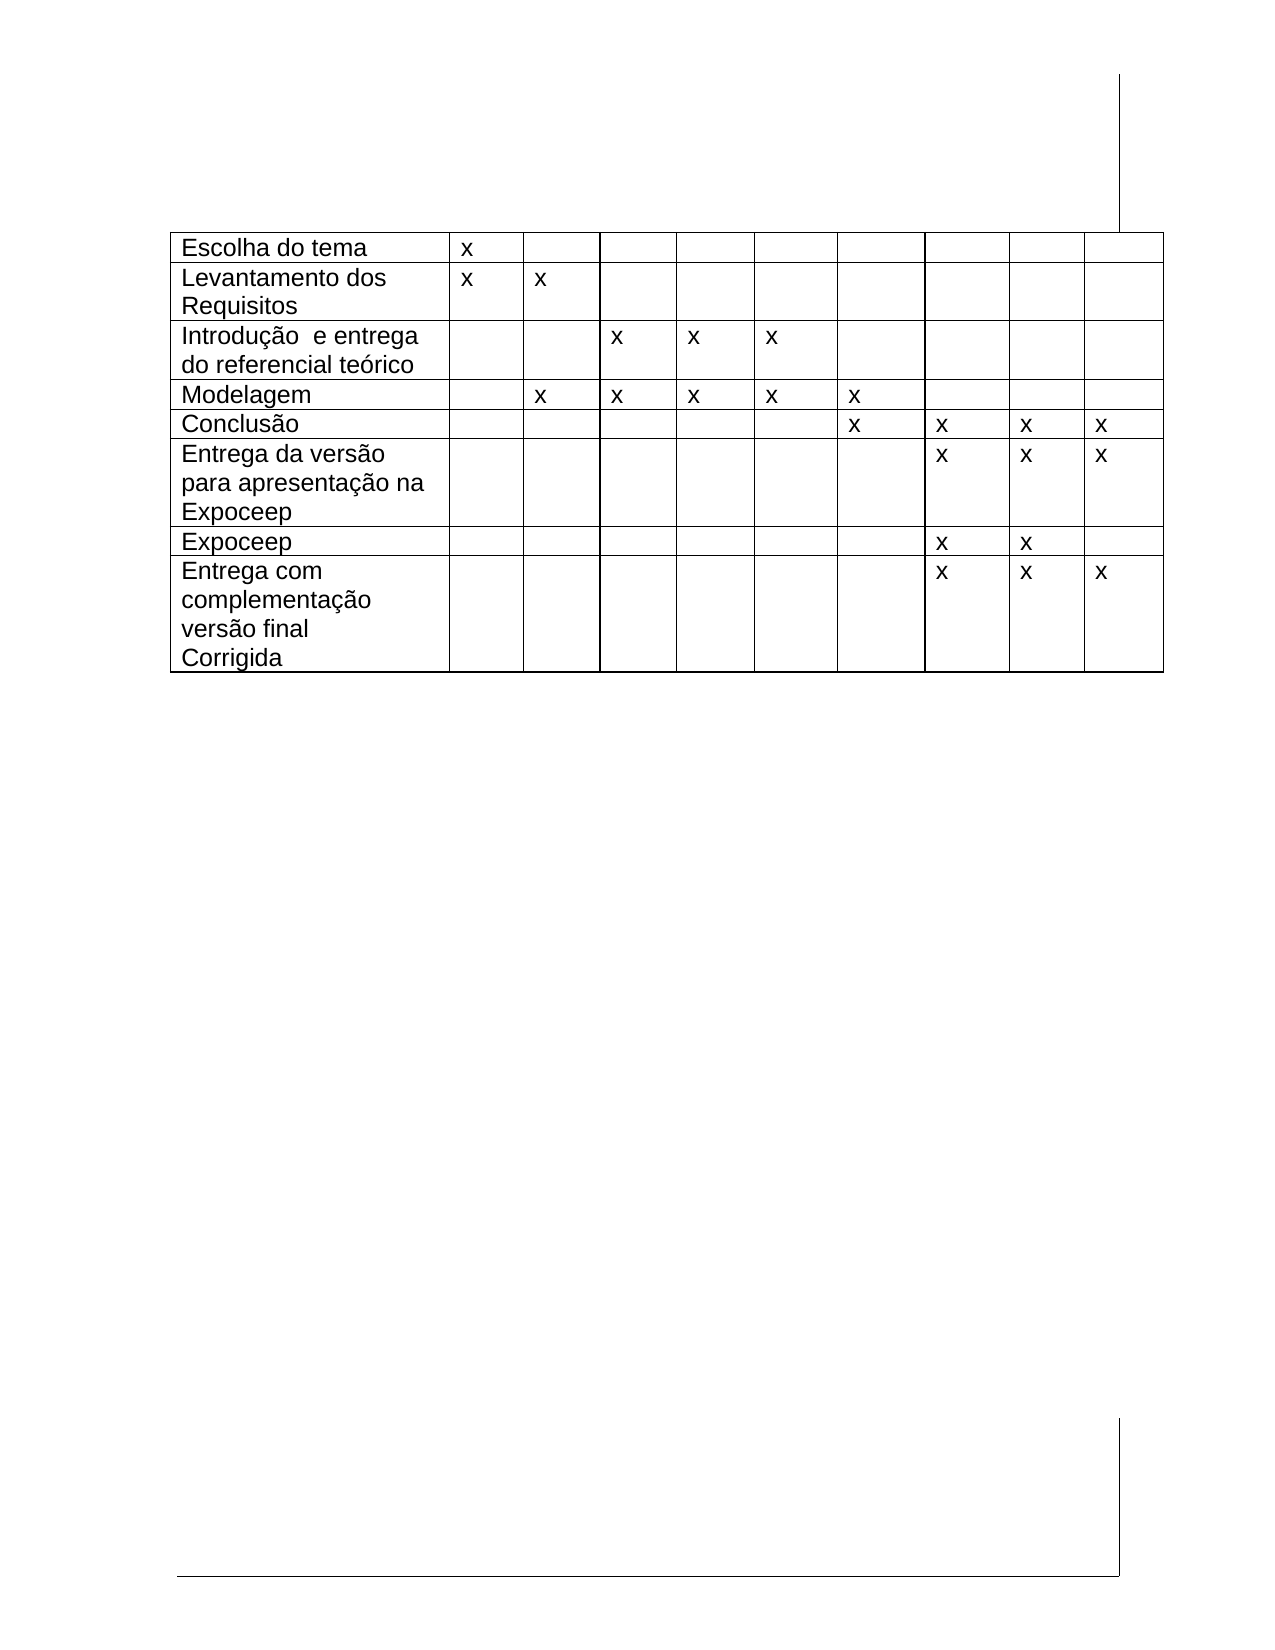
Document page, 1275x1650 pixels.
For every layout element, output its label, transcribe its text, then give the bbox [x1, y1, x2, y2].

table_cell [677, 527, 754, 555]
table_cell [1010, 380, 1084, 408]
table_cell [1085, 380, 1163, 408]
table_cell [677, 556, 754, 671]
table_cell x [1085, 556, 1163, 671]
table_cell [755, 556, 837, 671]
table_cell Entrega da versão para apresentação na Expoceep [171, 439, 449, 526]
table_cell x [524, 380, 599, 408]
table_cell x [524, 263, 599, 320]
table_cell x [926, 410, 1009, 438]
table_cell [450, 321, 523, 379]
table_cell [838, 556, 924, 671]
table_cell x [450, 233, 523, 262]
table_cell [524, 233, 599, 262]
table_cell x [450, 263, 523, 320]
table_cell [838, 233, 924, 262]
table_cell [926, 321, 1009, 379]
table_cell [677, 410, 754, 438]
table_cell [450, 410, 523, 438]
table_cell [677, 233, 754, 262]
table_cell [524, 321, 599, 379]
table_cell [926, 233, 1009, 262]
table_cell x [1010, 410, 1084, 438]
table_cell x [1010, 439, 1084, 526]
table_cell x [601, 380, 676, 408]
table_cell [524, 527, 599, 555]
table_cell [524, 439, 599, 526]
table_cell [601, 527, 676, 555]
table_cell [926, 263, 1009, 320]
table_cell x [926, 439, 1009, 526]
table_cell [601, 410, 676, 438]
table_cell x [838, 410, 924, 438]
table_cell [838, 439, 924, 526]
table_cell [926, 380, 1009, 408]
table_cell x [1010, 527, 1084, 555]
table_cell x [601, 321, 676, 379]
table_cell x [677, 380, 754, 408]
table_cell [1085, 527, 1163, 555]
table_cell [677, 263, 754, 320]
table_cell [1010, 321, 1084, 379]
table_cell Entrega com complementação versão final Corrigida [171, 556, 449, 671]
table_cell x [838, 380, 924, 408]
table_cell [838, 263, 924, 320]
table_cell x [755, 321, 837, 379]
table_cell [601, 556, 676, 671]
table_cell x [926, 527, 1009, 555]
table_cell [1010, 263, 1084, 320]
table_cell [601, 233, 676, 262]
table_cell Escolha do tema [171, 233, 449, 262]
table_cell [838, 527, 924, 555]
table_cell [601, 263, 676, 320]
table_cell [524, 556, 599, 671]
table_cell x [926, 556, 1009, 671]
table_cell [755, 439, 837, 526]
table_cell [1010, 233, 1084, 262]
table_cell x [1085, 439, 1163, 526]
table_cell x [755, 380, 837, 408]
table_cell x [1010, 556, 1084, 671]
table_cell [1085, 321, 1163, 379]
table_cell [755, 410, 837, 438]
table_cell [450, 527, 523, 555]
table_cell Modelagem [171, 380, 449, 408]
table_cell [450, 380, 523, 408]
table_cell x [677, 321, 754, 379]
table_cell Levantamento dos Requisitos [171, 263, 449, 320]
table_cell Conclusão [171, 410, 449, 438]
table_cell [755, 527, 837, 555]
table_cell [1085, 233, 1163, 262]
table_cell [524, 410, 599, 438]
table_cell [755, 233, 837, 262]
table_cell Expoceep [171, 527, 449, 555]
table_cell x [1085, 410, 1163, 438]
table_cell [450, 439, 523, 526]
table_cell [601, 439, 676, 526]
table_cell Introdução e entrega do referencial teórico [171, 321, 449, 379]
table_cell [838, 321, 924, 379]
table_cell [755, 263, 837, 320]
table_cell [450, 556, 523, 671]
table_cell [1085, 263, 1163, 320]
table_cell [677, 439, 754, 526]
